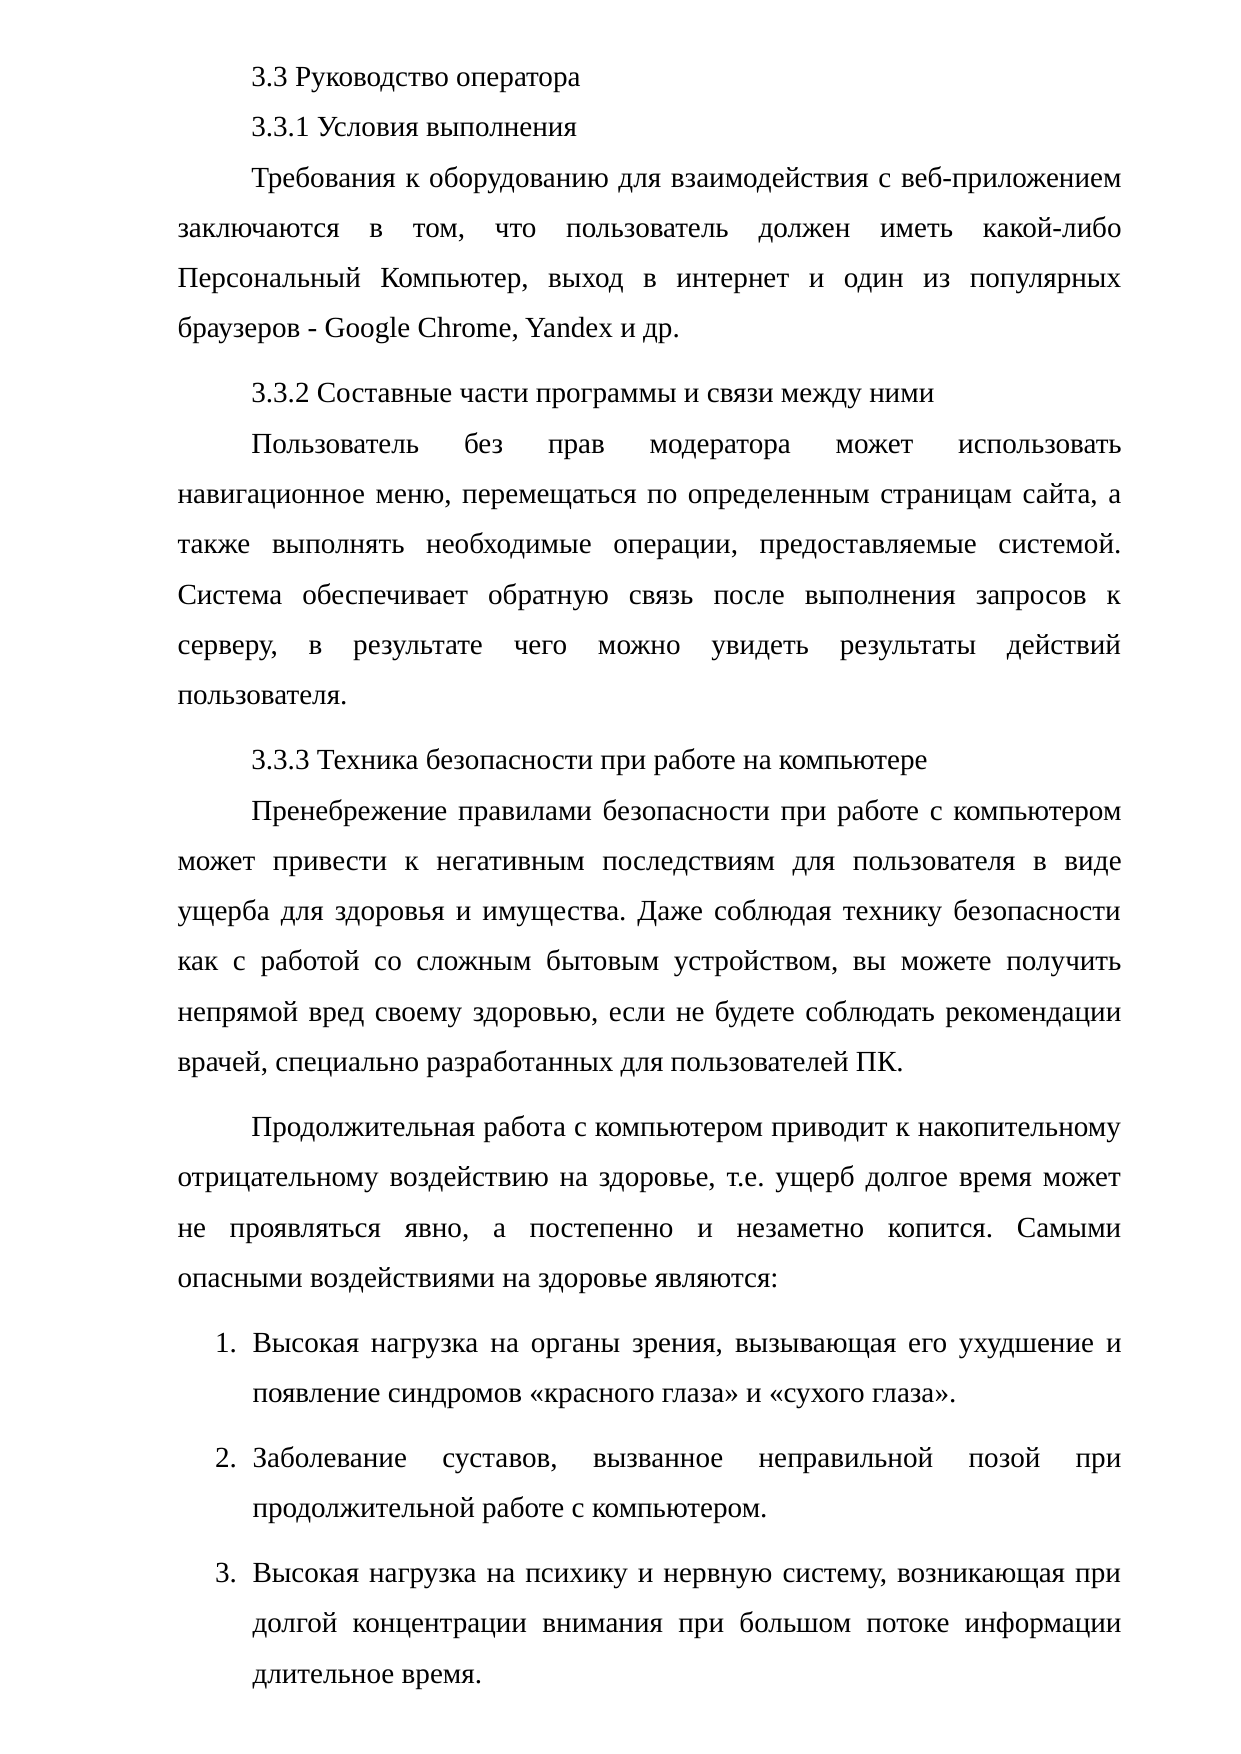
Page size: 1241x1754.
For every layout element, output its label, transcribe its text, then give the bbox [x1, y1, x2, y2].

subtitle 3.3.3 Техника безопасности при работе на компьютере [177, 742, 1122, 776]
text Пользователь без прав модератора может использовать навигационное меню, перемещаться по определенным страницам сайта, а также выполнять необходимые операции, предоставляемые системой. Система обеспечивает обратную связь после выполнения запросов к серверу, в результате чего можно увидеть результаты действий пользователя. [177, 426, 1122, 711]
subtitle 3.3.1 Условия выполнения [177, 109, 1122, 143]
subtitle 3.3.2 Составные части программы и связи между ними [177, 376, 1122, 409]
text Пренебрежение правилами безопасности при работе с компьютером может привести к негативным последствиям для пользователя в виде ущерба для здоровья и имущества. Даже соблюдая технику безопасности как с работой со сложным бытовым устройством, вы можете получить непрямой вред своему здоровью, если не будете соблюдать рекомендации врачей, специально разработанных для пользователей ПК. [177, 793, 1122, 1078]
subtitle 3.3 Руководство оператора [177, 59, 1122, 93]
text Продолжительная работа с компьютером приводит к накопительному отрицательному воздействию на здоровье, т.е. ущерб долгое время может не проявляться явно, а постепенно и незаметно копится. Самыми опасными воздействиями на здоровье являются: [177, 1109, 1122, 1293]
list Заболевание суставов, вызванное неправильной позой при продолжительной работе с компьютером. [215, 1440, 1122, 1524]
list Высокая нагрузка на органы зрения, вызывающая его ухудшение и появление синдромов «красного глаза» и «сухого глаза». [215, 1325, 1122, 1409]
list Высокая нагрузка на психику и нервную систему, возникающая при долгой концентрации внимания при большом потоке информации длительное время. [215, 1555, 1122, 1689]
text Требования к оборудованию для взаимодействия с веб-приложением заключаются в том, что пользователь должен иметь какой-либо Персональный Компьютер, выход в интернет и один из популярных браузеров - Google Chrome, Yandex и др. [177, 160, 1122, 344]
